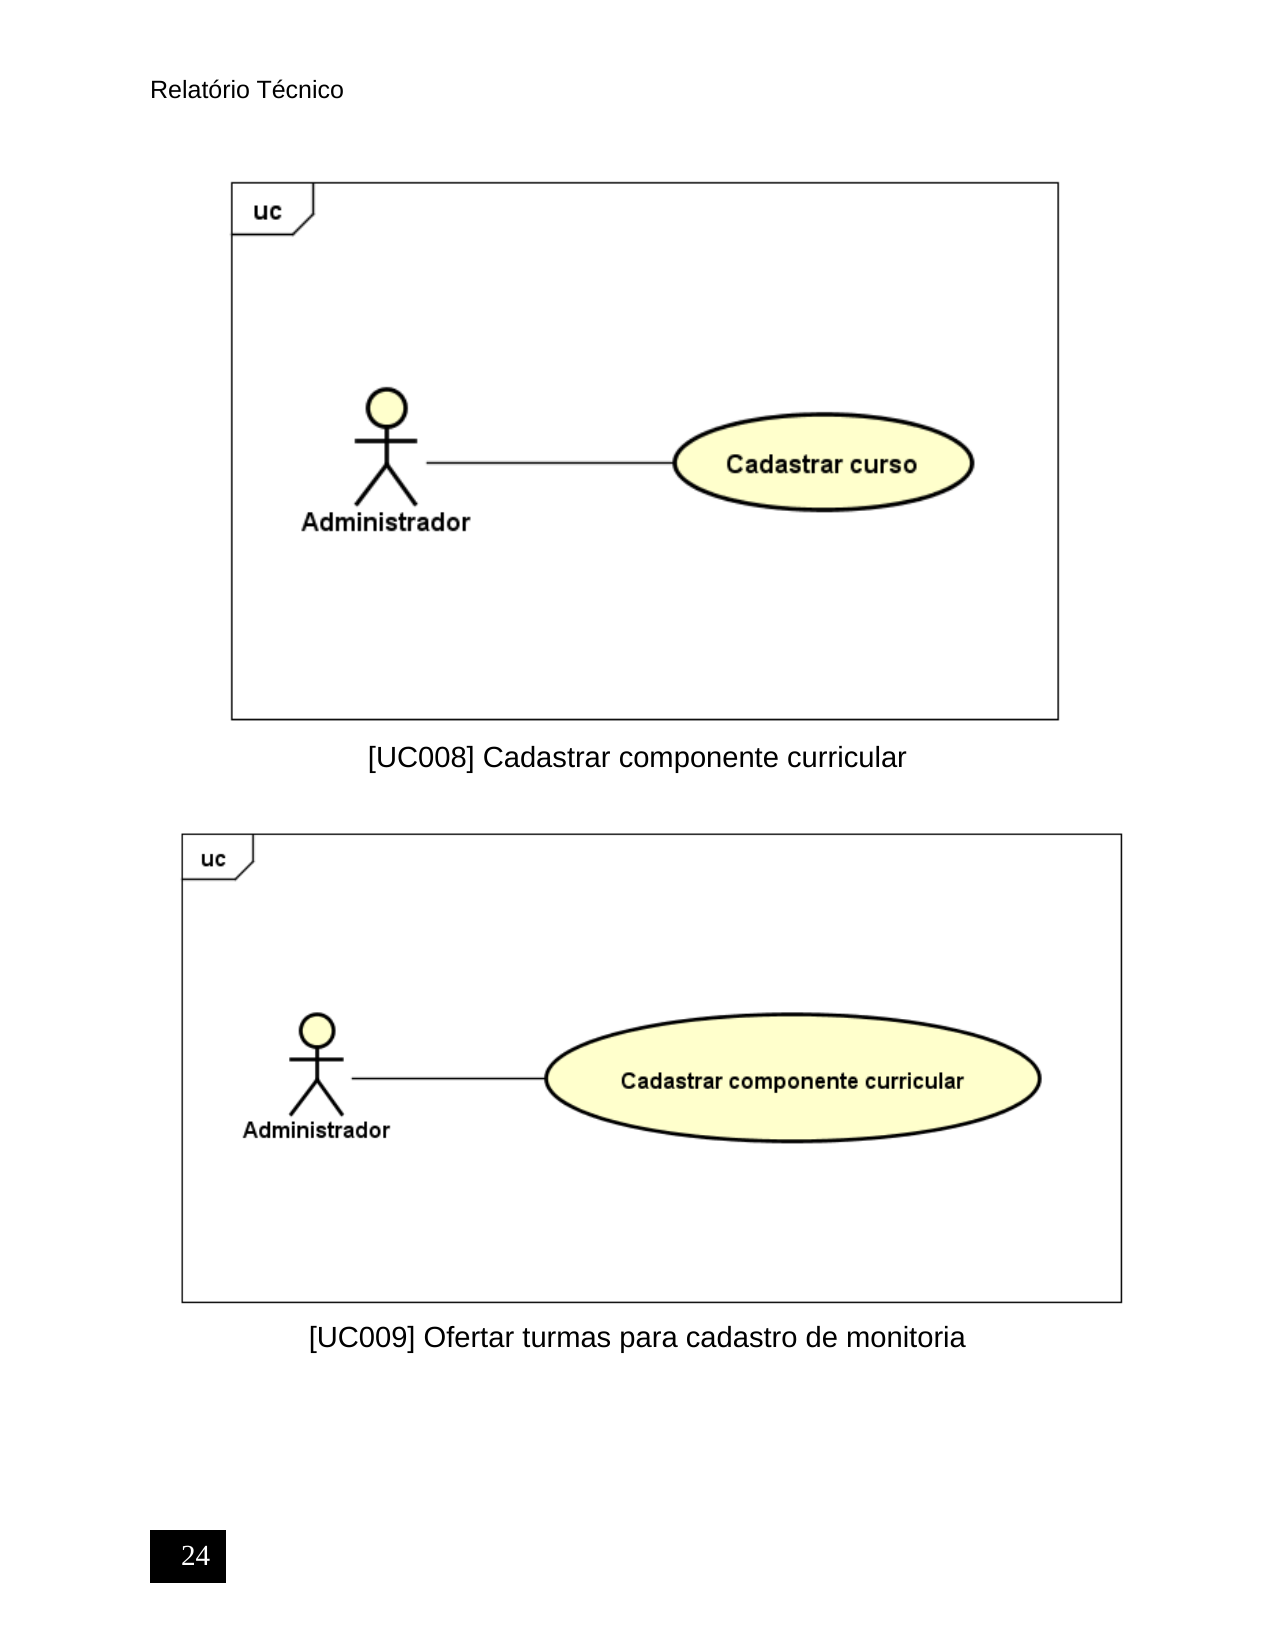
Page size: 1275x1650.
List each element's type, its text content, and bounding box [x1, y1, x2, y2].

picture [164, 816, 1140, 1321]
text [UC008] Cadastrar componente curricular [150, 672, 1125, 774]
picture [211, 162, 1078, 741]
text [UC009] Ofertar turmas para cadastro de monitoria [150, 1262, 1125, 1354]
